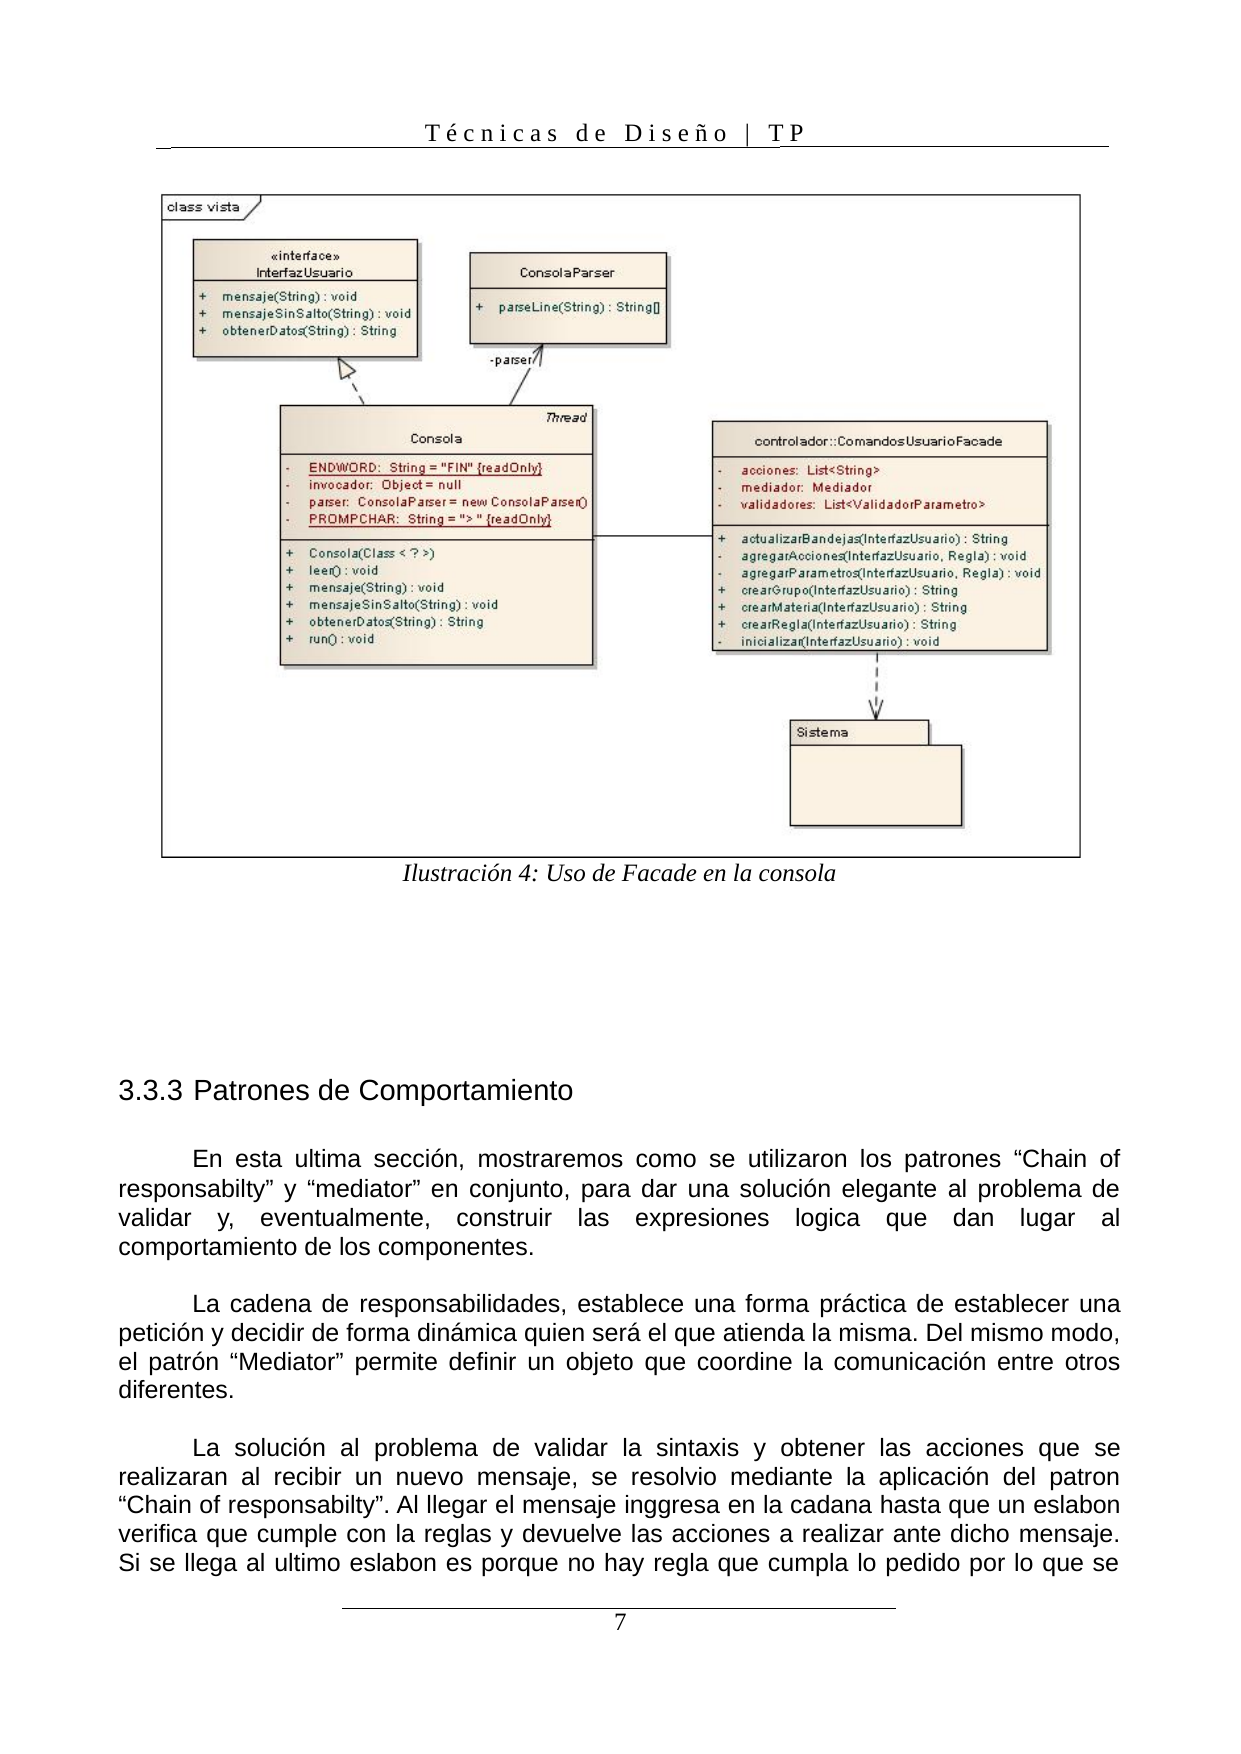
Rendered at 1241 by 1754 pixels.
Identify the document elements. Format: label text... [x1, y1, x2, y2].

text La solución al problema de validar la sintaxis y obtener las acciones que se realizaran al recibir un nuevo mensaje, se resolvio mediante la aplicación del patron “Chain of responsabilty”. Al llegar el mensaje inggresa en la cadana hasta que un eslabon verifica que cumple con la reglas y devuelve las acciones a realizar ante dicho mensaje. Si se llega al ultimo eslabon es porque no hay regla que cumpla lo pedido por lo que se [118, 1433, 1122, 1577]
subtitle Patrones de Comportamiento [118, 1073, 1122, 1107]
text La cadena de responsabilidades, establece una forma práctica de establecer una petición y decidir de forma dinámica quien será el que atienda la misma. Del mismo modo, el patrón “Mediator” permite definir un objeto que coordine la comunicación entre otros diferentes. [118, 1289, 1122, 1404]
text Ilustración 4: Uso de Facade en la consola [161, 858, 1081, 887]
picture [160, 193, 1081, 858]
text En esta ultima sección, mostraremos como se utilizaron los patrones “Chain of responsabilty” y “mediator” en conjunto, para dar una solución elegante al problema de validar y, eventualmente, construir las expresiones logica que dan lugar al comportamiento de los componentes. [118, 1141, 1122, 1260]
